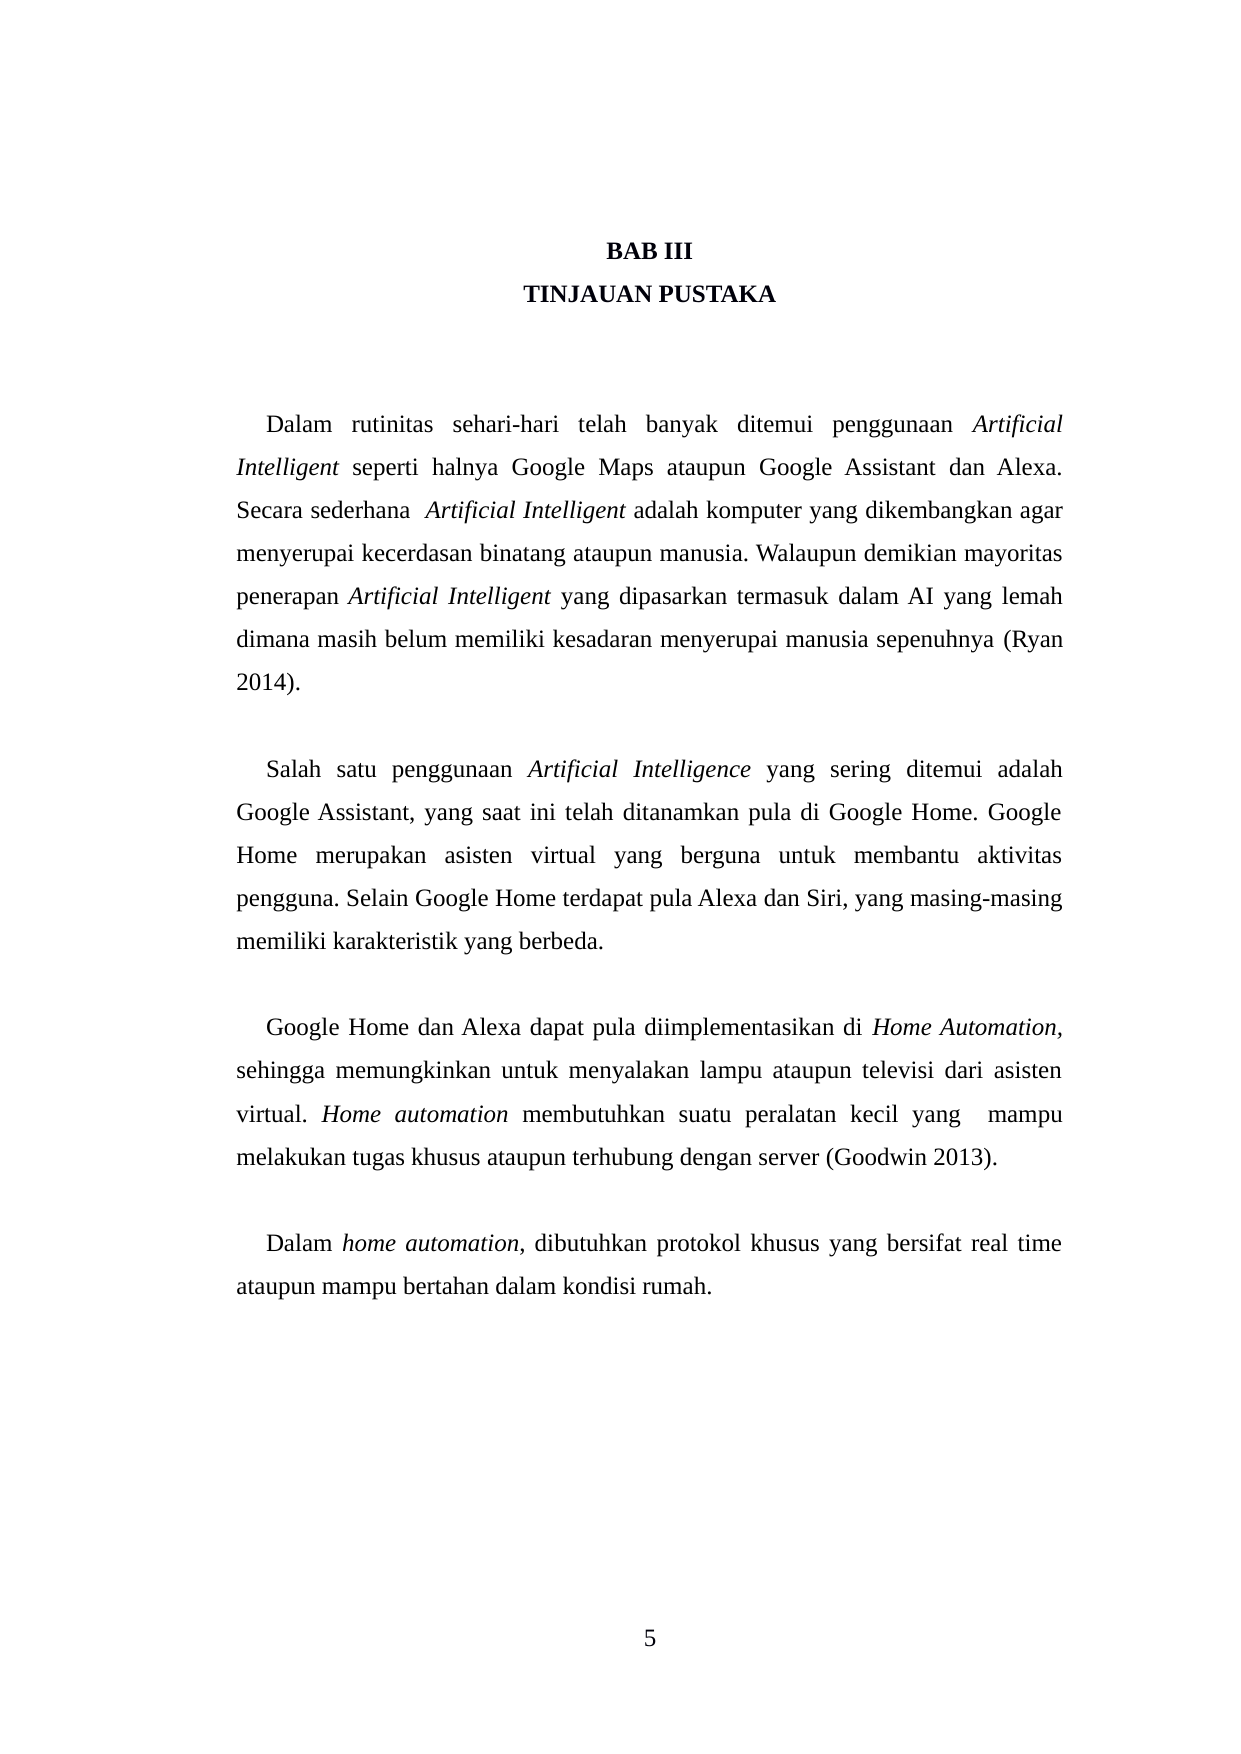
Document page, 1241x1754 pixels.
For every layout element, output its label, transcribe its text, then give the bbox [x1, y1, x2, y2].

text Dalam home automation, dibutuhkan protokol khusus yang bersifat real time ataupun mampu bertahan dalam kondisi rumah. [236, 1228, 1063, 1300]
subtitle BAB III TINJAUAN PUSTAKA [236, 236, 1063, 308]
text Google Home dan Alexa dapat pula diimplementasikan di Home Automation, sehingga memungkinkan untuk menyalakan lampu ataupun televisi dari asisten virtual. Home automation membutuhkan suatu peralatan kecil yang mampu melakukan tugas khusus ataupun terhubung dengan server (Goodwin 2013)⁠. [236, 1012, 1063, 1171]
text Dalam rutinitas sehari-hari telah banyak ditemui penggunaan Artificial Intelligent seperti halnya Google Maps ataupun Google Assistant dan Alexa. Secara sederhana Artificial Intelligent adalah komputer yang dikembangkan agar menyerupai kecerdasan binatang ataupun manusia. Walaupun demikian mayoritas penerapan Artificial Intelligent yang dipasarkan termasuk dalam AI yang lemah dimana masih belum memiliki kesadaran menyerupai manusia sepenuhnya (Ryan 2014)⁠. [236, 409, 1063, 696]
text Salah satu penggunaan Artificial Intelligence yang sering ditemui adalah Google Assistant, yang saat ini telah ditanamkan pula di Google Home. Google Home merupakan asisten virtual yang berguna untuk membantu aktivitas pengguna. Selain Google Home terdapat pula Alexa dan Siri, yang masing-masing memiliki karakteristik yang berbeda. [236, 754, 1063, 955]
